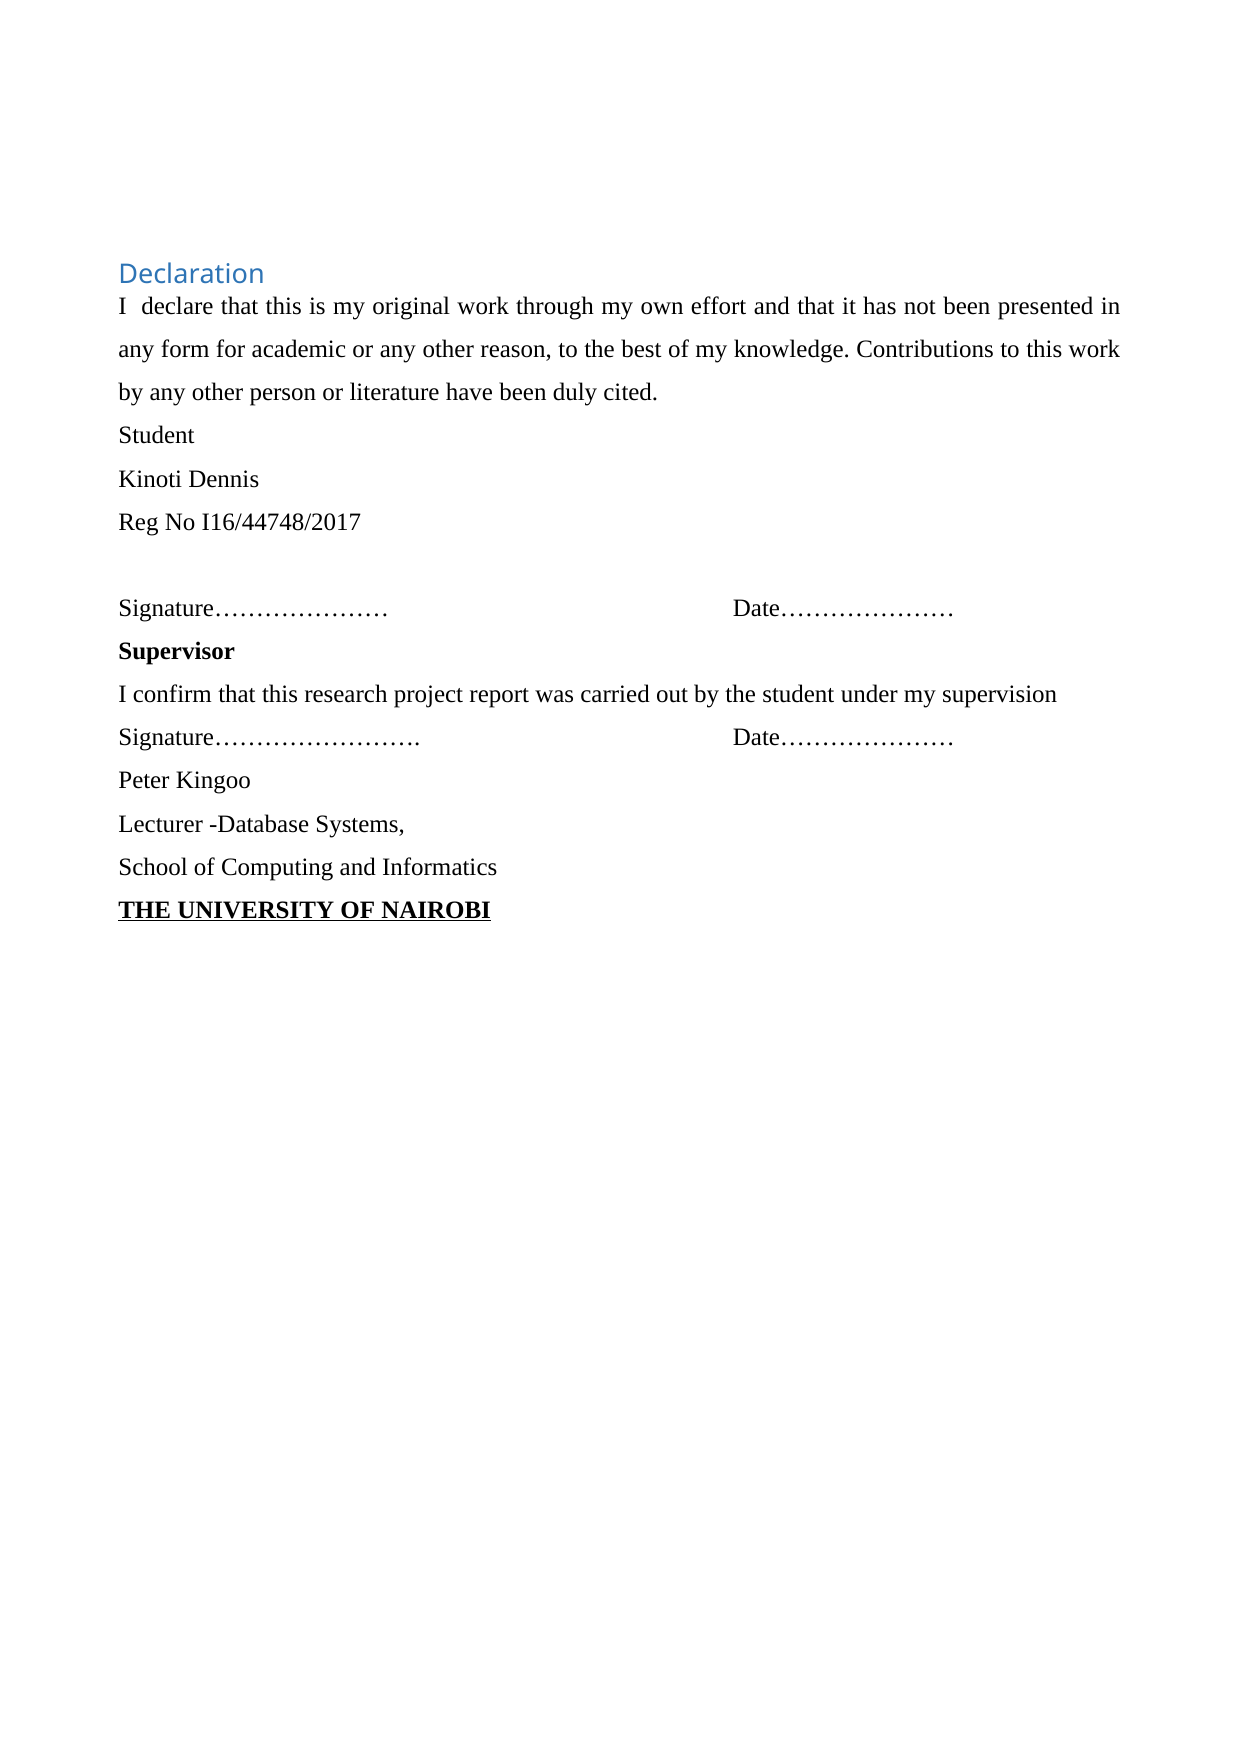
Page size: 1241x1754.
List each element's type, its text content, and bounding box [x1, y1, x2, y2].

text THE UNIVERSITY OF NAIROBI [118, 895, 1122, 924]
subtitle Declaration [118, 254, 1122, 291]
text Signature………………… Date………………… [118, 593, 1122, 622]
text Peter Kingoo [118, 766, 1122, 794]
text Lecturer -Database Systems, [118, 809, 1122, 837]
text Supervisor [118, 636, 1122, 665]
text Reg No I16/44748/2017 [118, 507, 1122, 536]
text Signature……………………. Date………………… [118, 722, 1122, 751]
text Kinoti Dennis [118, 464, 1122, 492]
text Student [118, 421, 1122, 449]
text School of Computing and Informatics [118, 852, 1122, 881]
text I declare that this is my original work through my own effort and that it has not been presented in any form for academic or any other reason, to the best of my knowledge. Contributions to this work by any other person or literature have been duly cited. [118, 291, 1122, 406]
text I confirm that this research project report was carried out by the student under my supervision [118, 679, 1122, 708]
